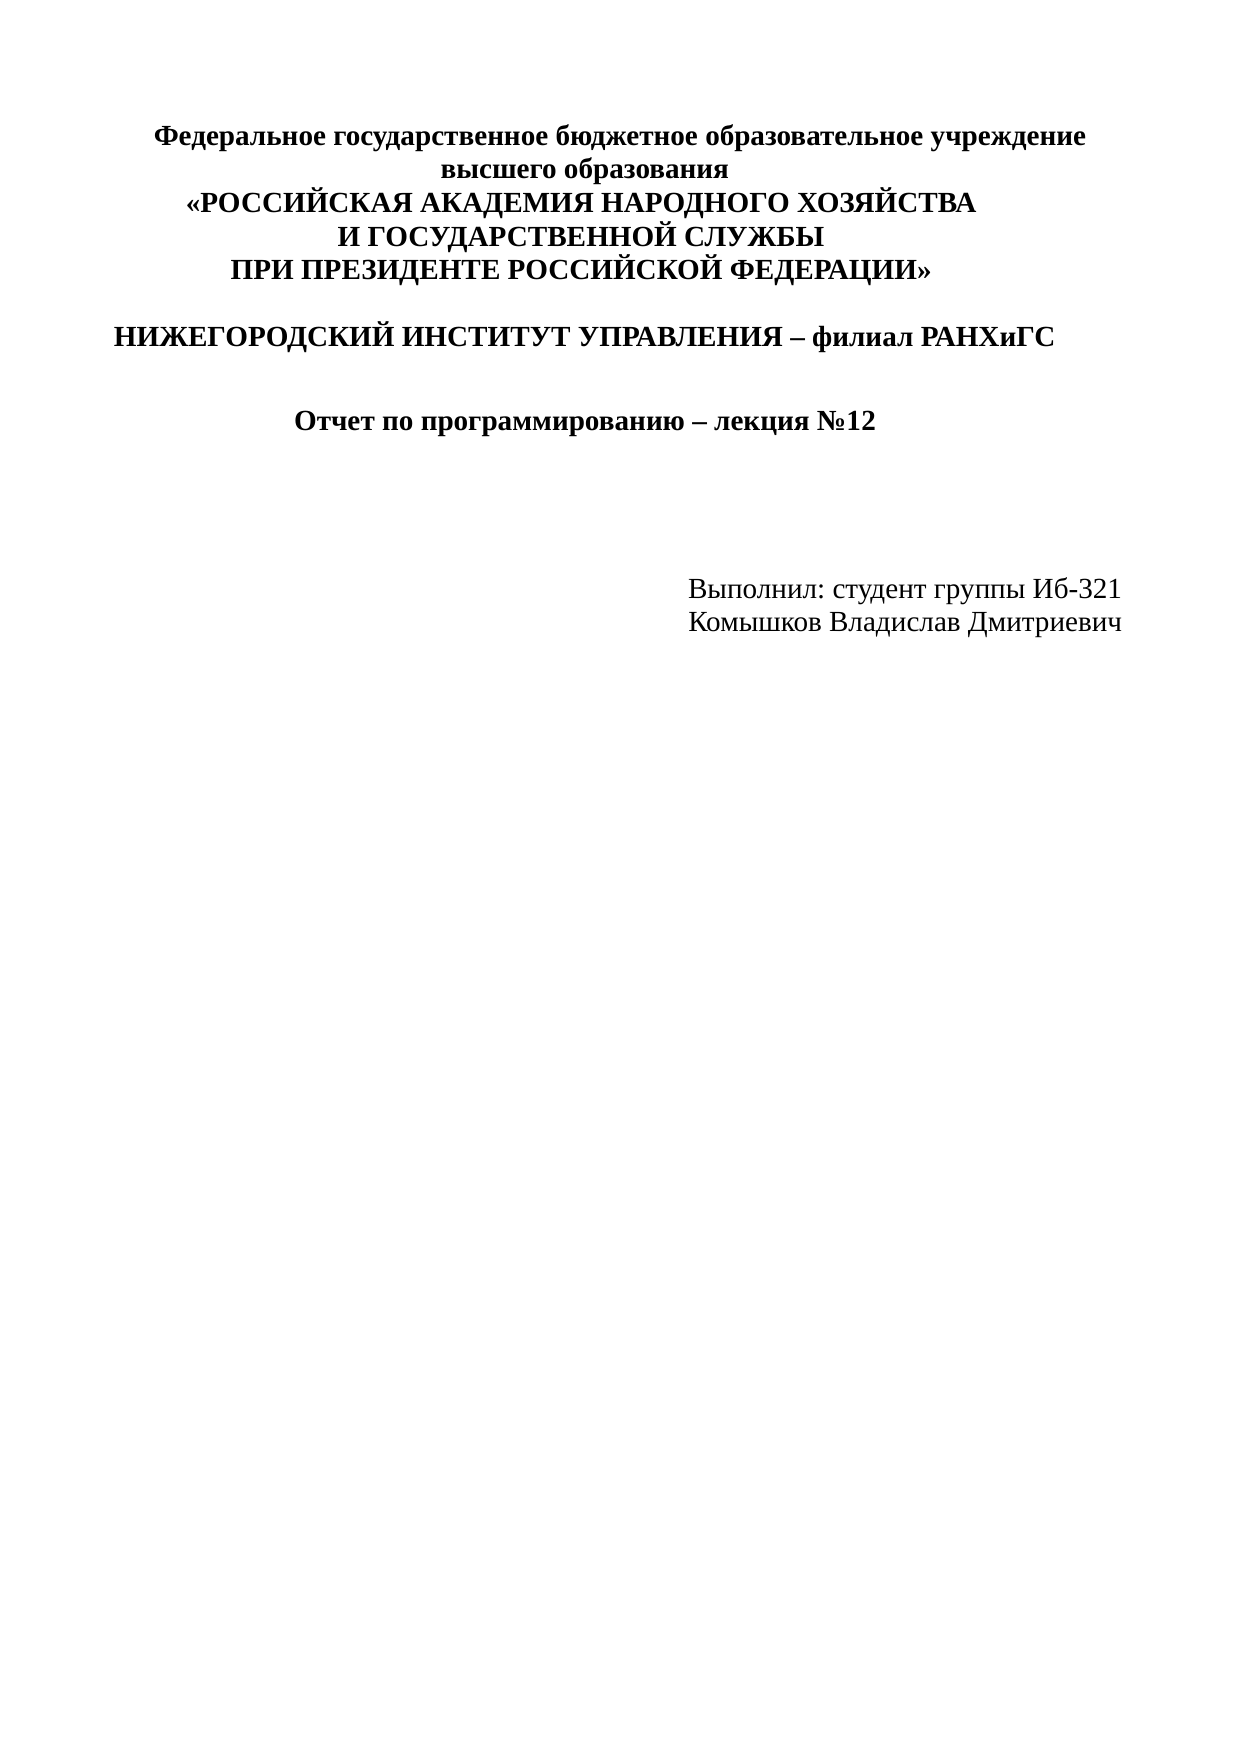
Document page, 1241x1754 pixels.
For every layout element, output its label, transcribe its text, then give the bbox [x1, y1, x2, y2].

text Отчет по программированию – лекция №12 [47, 403, 1122, 437]
text высшего образования [47, 152, 1122, 185]
text Выполнил: студент группы Иб-321 [47, 571, 1122, 604]
text ПРИ ПРЕЗИДЕНТЕ РОССИЙСКОЙ ФЕДЕРАЦИИ» [47, 252, 1122, 286]
text «РОССИЙСКАЯ АКАДЕМИЯ НАРОДНОГО ХОЗЯЙСТВА И ГОСУДАРСТВЕННОЙ СЛУЖБЫ [47, 185, 1122, 252]
text Федеральное государственное бюджетное образовательное учреждение [118, 118, 1122, 152]
text НИЖЕГОРОДСКИЙ ИНСТИТУТ УПРАВЛЕНИЯ – филиал РАНХиГС [47, 319, 1122, 353]
text Комышков Владислав Дмитриевич [118, 604, 1122, 638]
